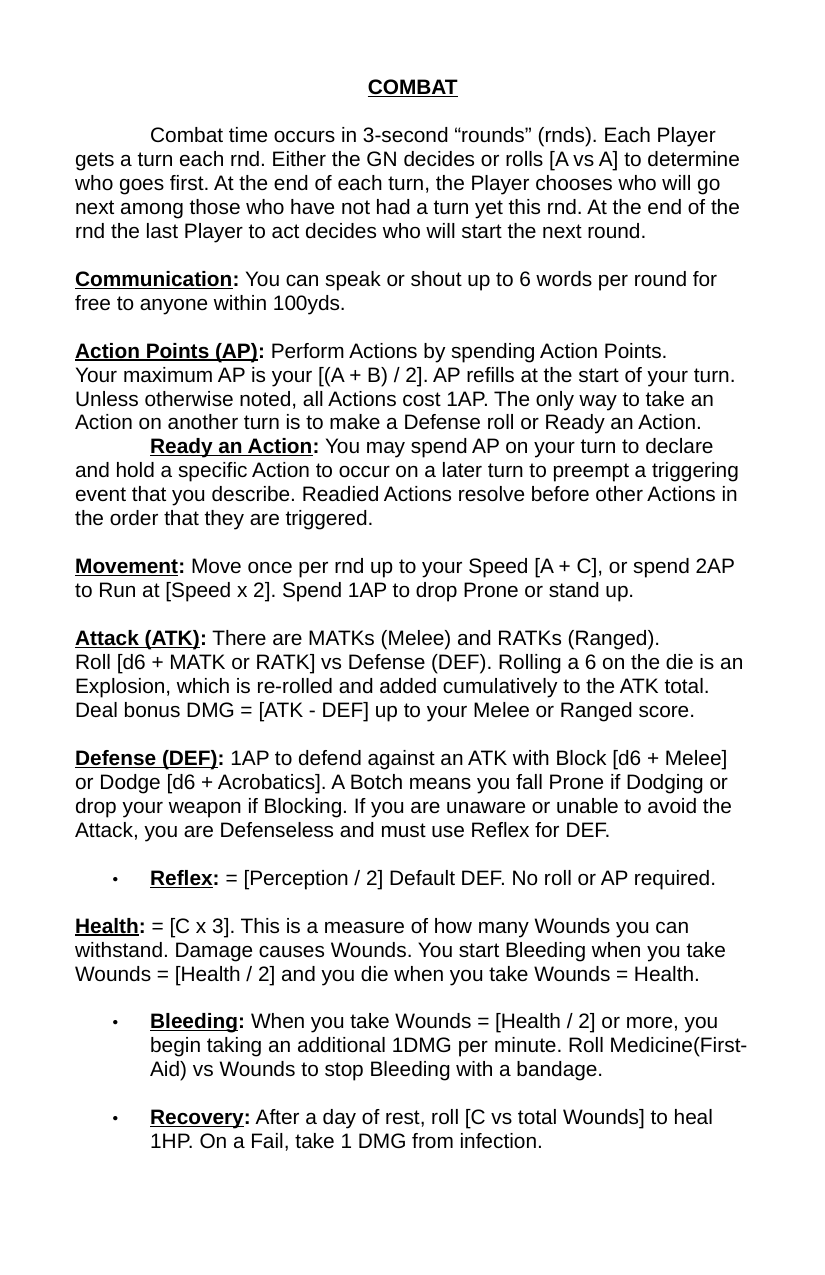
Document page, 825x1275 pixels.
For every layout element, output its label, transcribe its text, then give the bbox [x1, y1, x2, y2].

text Action Points (AP): Perform Actions by spending Action Points. [75, 338, 750, 362]
text Health: = [C x 3]. This is a measure of how many Wounds you can withstand. Damage causes Wounds. You start Bleeding when you take Wounds = [Health / 2] and you die when you take Wounds = Health. [75, 913, 750, 985]
text Ready an Action: You may spend AP on your turn to declare and hold a specific Action to occur on a later turn to preempt a triggering event that you describe. Readied Actions resolve before other Actions in the order that they are triggered. [75, 434, 750, 530]
list Reflex: = [Perception / 2] Default DEF. No roll or AP required. [112, 866, 750, 889]
text Your maximum AP is your [(A + B) / 2]. AP refills at the start of your turn. Unless otherwise noted, all Actions cost 1AP. The only way to take an Action on another turn is to make a Defense roll or Ready an Action. [75, 362, 750, 434]
list Bleeding: When you take Wounds = [Health / 2] or more, you begin taking an additional 1DMG per minute. Roll Medicine(First-Aid) vs Wounds to stop Bleeding with a bandage. [112, 1009, 750, 1081]
text Roll [d6 + MATK or RATK] vs Defense (DEF). Rolling a 6 on the die is an Explosion, which is re-rolled and added cumulatively to the ATK total. Deal bonus DMG = [ATK - DEF] up to your Melee or Ranged score. [75, 650, 750, 722]
text Communication: You can speak or shout up to 6 words per round for free to anyone within 100yds. [75, 267, 750, 314]
text Attack (ATK): There are MATKs (Melee) and RATKs (Ranged). [75, 626, 750, 650]
text COMBAT [75, 75, 750, 99]
text Combat time occurs in 3-second “rounds” (rnds). Each Player gets a turn each rnd. Either the GN decides or rolls [A vs A] to determine who goes first. At the end of each turn, the Player chooses who will go next among those who have not had a turn yet this rnd. At the end of the rnd the last Player to act decides who will start the next round. [75, 123, 750, 243]
text Defense (DEF): 1AP to defend against an ATK with Block [d6 + Melee] or Dodge [d6 + Acrobatics]. A Botch means you fall Prone if Dodging or drop your weapon if Blocking. If you are unaware or unable to avoid the Attack, you are Defenseless and must use Reflex for DEF. [75, 746, 750, 842]
list Recovery: After a day of rest, roll [C vs total Wounds] to heal 1HP. On a Fail, take 1 DMG from infection. [112, 1105, 750, 1153]
text Movement: Move once per rnd up to your Speed [A + C], or spend 2AP to Run at [Speed x 2]. Spend 1AP to drop Prone or stand up. [75, 554, 750, 602]
